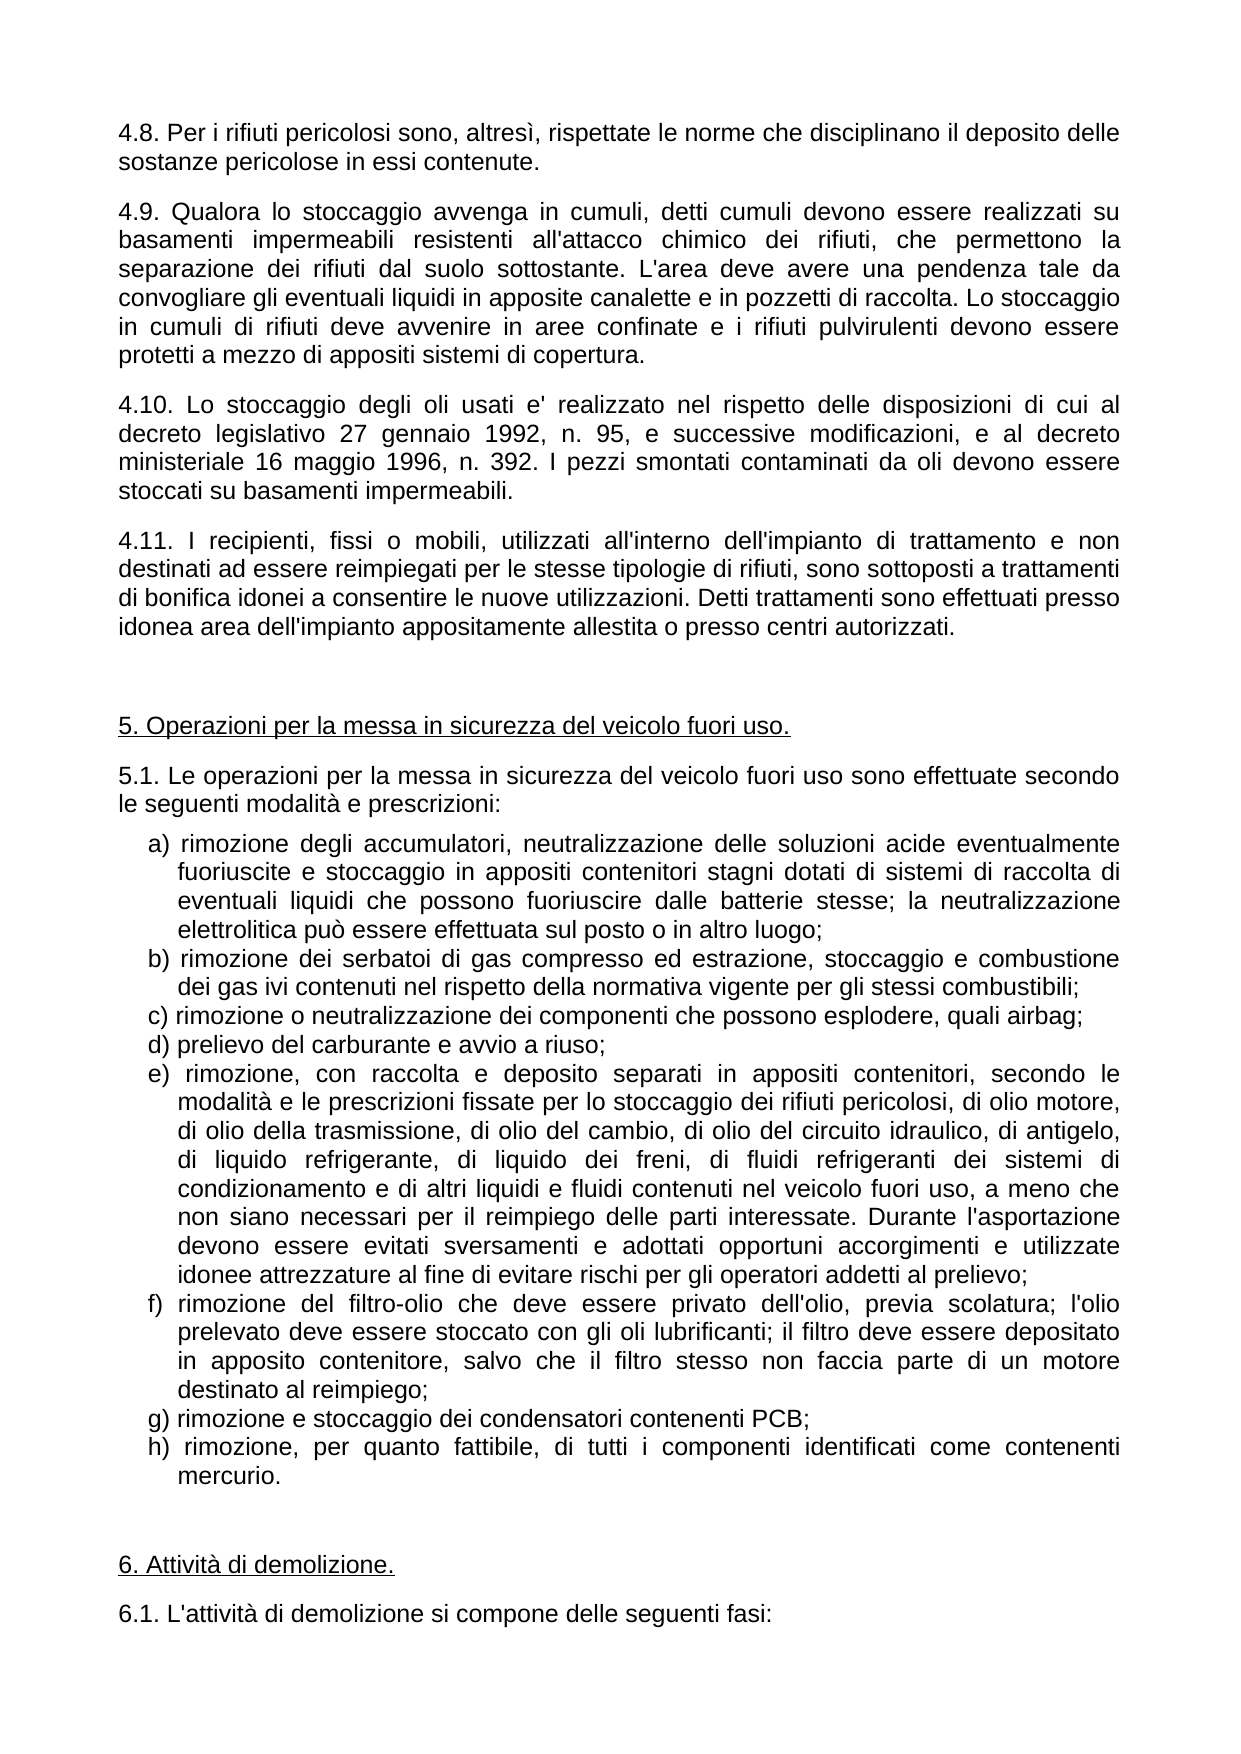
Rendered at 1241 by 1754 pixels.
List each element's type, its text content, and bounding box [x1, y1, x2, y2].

text 5. Operazioni per la messa in sicurezza del veicolo fuori uso. [118, 711, 1122, 740]
text 4.9. Qualora lo stoccaggio avvenga in cumuli, detti cumuli devono essere realizzati su basamenti impermeabili resistenti all'attacco chimico dei rifiuti, che permettono la separazione dei rifiuti dal suolo sottostante. L'area deve avere una pendenza tale da convogliare gli eventuali liquidi in apposite canalette e in pozzetti di raccolta. Lo stoccaggio in cumuli di rifiuti deve avvenire in aree confinate e i rifiuti pulvirulenti devono essere protetti a mezzo di appositi sistemi di copertura. [118, 196, 1122, 369]
text b) rimozione dei serbatoi di gas compresso ed estrazione, stoccaggio e combustione dei gas ivi contenuti nel rispetto della normativa vigente per gli stessi combustibili; [148, 943, 1122, 1001]
text e) rimozione, con raccolta e deposito separati in appositi contenitori, secondo le modalità e le prescrizioni fissate per lo stoccaggio dei rifiuti pericolosi, di olio motore, di olio della trasmissione, di olio del cambio, di olio del circuito idraulico, di antigelo, di liquido refrigerante, di liquido dei freni, di fluidi refrigeranti dei sistemi di condizionamento e di altri liquidi e fluidi contenuti nel veicolo fuori uso, a meno che non siano necessari per il reimpiego delle parti interessate. Durante l'asportazione devono essere evitati sversamenti e adottati opportuni accorgimenti e utilizzate idonee attrezzature al fine di evitare rischi per gli operatori addetti al prelievo; [148, 1058, 1122, 1288]
text 6.1. L'attività di demolizione si compone delle seguenti fasi: [118, 1599, 1122, 1628]
text h) rimozione, per quanto fattibile, di tutti i componenti identificati come contenenti mercurio. [148, 1432, 1122, 1490]
text 6. Attività di demolizione. [118, 1550, 1122, 1578]
text d) prelievo del carburante e avvio a riuso; [148, 1030, 1122, 1058]
text 4.10. Lo stoccaggio degli oli usati e' realizzato nel rispetto delle disposizioni di cui al decreto legislativo 27 gennaio 1992, n. 95, e successive modificazioni, e al decreto ministeriale 16 maggio 1996, n. 392. I pezzi smontati contaminati da oli devono essere stoccati su basamenti impermeabili. [118, 390, 1122, 505]
text 5.1. Le operazioni per la messa in sicurezza del veicolo fuori uso sono effettuate secondo le seguenti modalità e prescrizioni: [118, 761, 1122, 818]
text 4.8. Per i rifiuti pericolosi sono, altresì, rispettate le norme che disciplinano il deposito delle sostanze pericolose in essi contenute. [118, 118, 1122, 176]
text g) rimozione e stoccaggio dei condensatori contenenti PCB; [148, 1403, 1122, 1432]
text a) rimozione degli accumulatori, neutralizzazione delle soluzioni acide eventualmente fuoriuscite e stoccaggio in appositi contenitori stagni dotati di sistemi di raccolta di eventuali liquidi che possono fuoriuscire dalle batterie stesse; la neutralizzazione elettrolitica può essere effettuata sul posto o in altro luogo; [148, 828, 1122, 943]
text f) rimozione del filtro-olio che deve essere privato dell'olio, previa scolatura; l'olio prelevato deve essere stoccato con gli oli lubrificanti; il filtro deve essere depositato in apposito contenitore, salvo che il filtro stesso non faccia parte di un motore destinato al reimpiego; [148, 1288, 1122, 1403]
text c) rimozione o neutralizzazione dei componenti che possono esplodere, quali airbag; [148, 1001, 1122, 1030]
text 4.11. I recipienti, fissi o mobili, utilizzati all'interno dell'impianto di trattamento e non destinati ad essere reimpiegati per le stesse tipologie di rifiuti, sono sottoposti a trattamenti di bonifica idonei a consentire le nuove utilizzazioni. Detti trattamenti sono effettuati presso idonea area dell'impianto appositamente allestita o presso centri autorizzati. [118, 526, 1122, 641]
